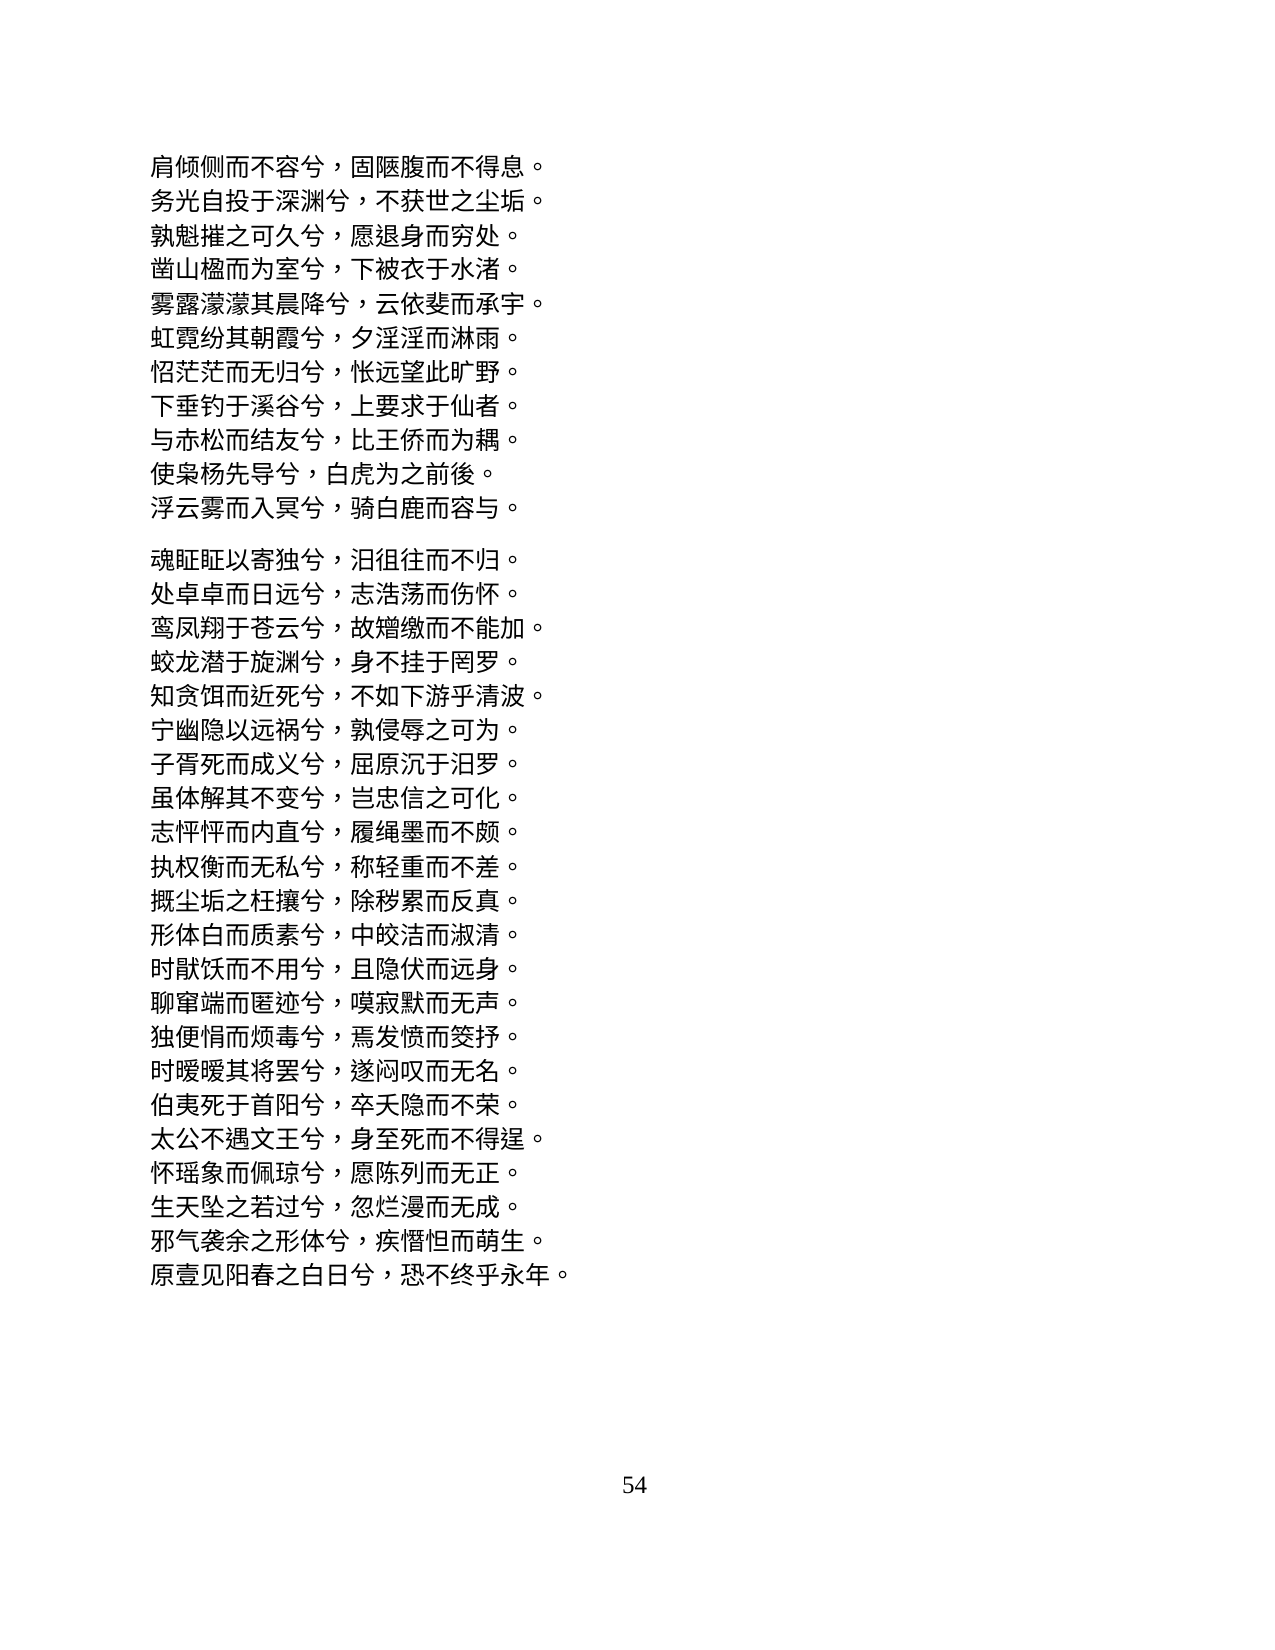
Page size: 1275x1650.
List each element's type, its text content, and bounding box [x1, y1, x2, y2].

text 肩倾侧而不容兮，固陿腹而不得息。 务光自投于深渊兮，不获世之尘垢。 孰魁摧之可久兮，愿退身而穷处。 凿山楹而为室兮，下被衣于水渚。 雾露濛濛其晨降兮，云依斐而承宇。 虹霓纷其朝霞兮，夕淫淫而淋雨。 怊茫茫而无归兮，怅远望此旷野。 下垂钓于溪谷兮，上要求于仙者。 与赤松而结友兮，比王侨而为耦。 使枭杨先导兮，白虎为之前後。 浮云雾而入冥兮，骑白鹿而容与。 [150, 150, 1125, 525]
text 魂眐眐以寄独兮，汨徂往而不归。 处卓卓而日远兮，志浩荡而伤怀。 鸾凤翔于苍云兮，故矰缴而不能加。 蛟龙潜于旋渊兮，身不挂于罔罗。 知贪饵而近死兮，不如下游乎清波。 宁幽隐以远祸兮，孰侵辱之可为。 子胥死而成义兮，屈原沉于汨罗。 虽体解其不变兮，岂忠信之可化。 志怦怦而内直兮，履绳墨而不颇。 执权衡而无私兮，称轻重而不差。 摡尘垢之枉攘兮，除秽累而反真。 形体白而质素兮，中皎洁而淑清。 时猒饫而不用兮，且隐伏而远身。 聊窜端而匿迹兮，嗼寂默而无声。 独便悁而烦毒兮，焉发愤而筊抒。 时暧暧其将罢兮，遂闷叹而无名。 伯夷死于首阳兮，卒夭隐而不荣。 太公不遇文王兮，身至死而不得逞。 怀瑶象而佩琼兮，愿陈列而无正。 生天坠之若过兮，忽烂漫而无成。 邪气袭余之形体兮，疾憯怛而萌生。 原壹见阳春之白日兮，恐不终乎永年。 [150, 543, 1125, 1292]
